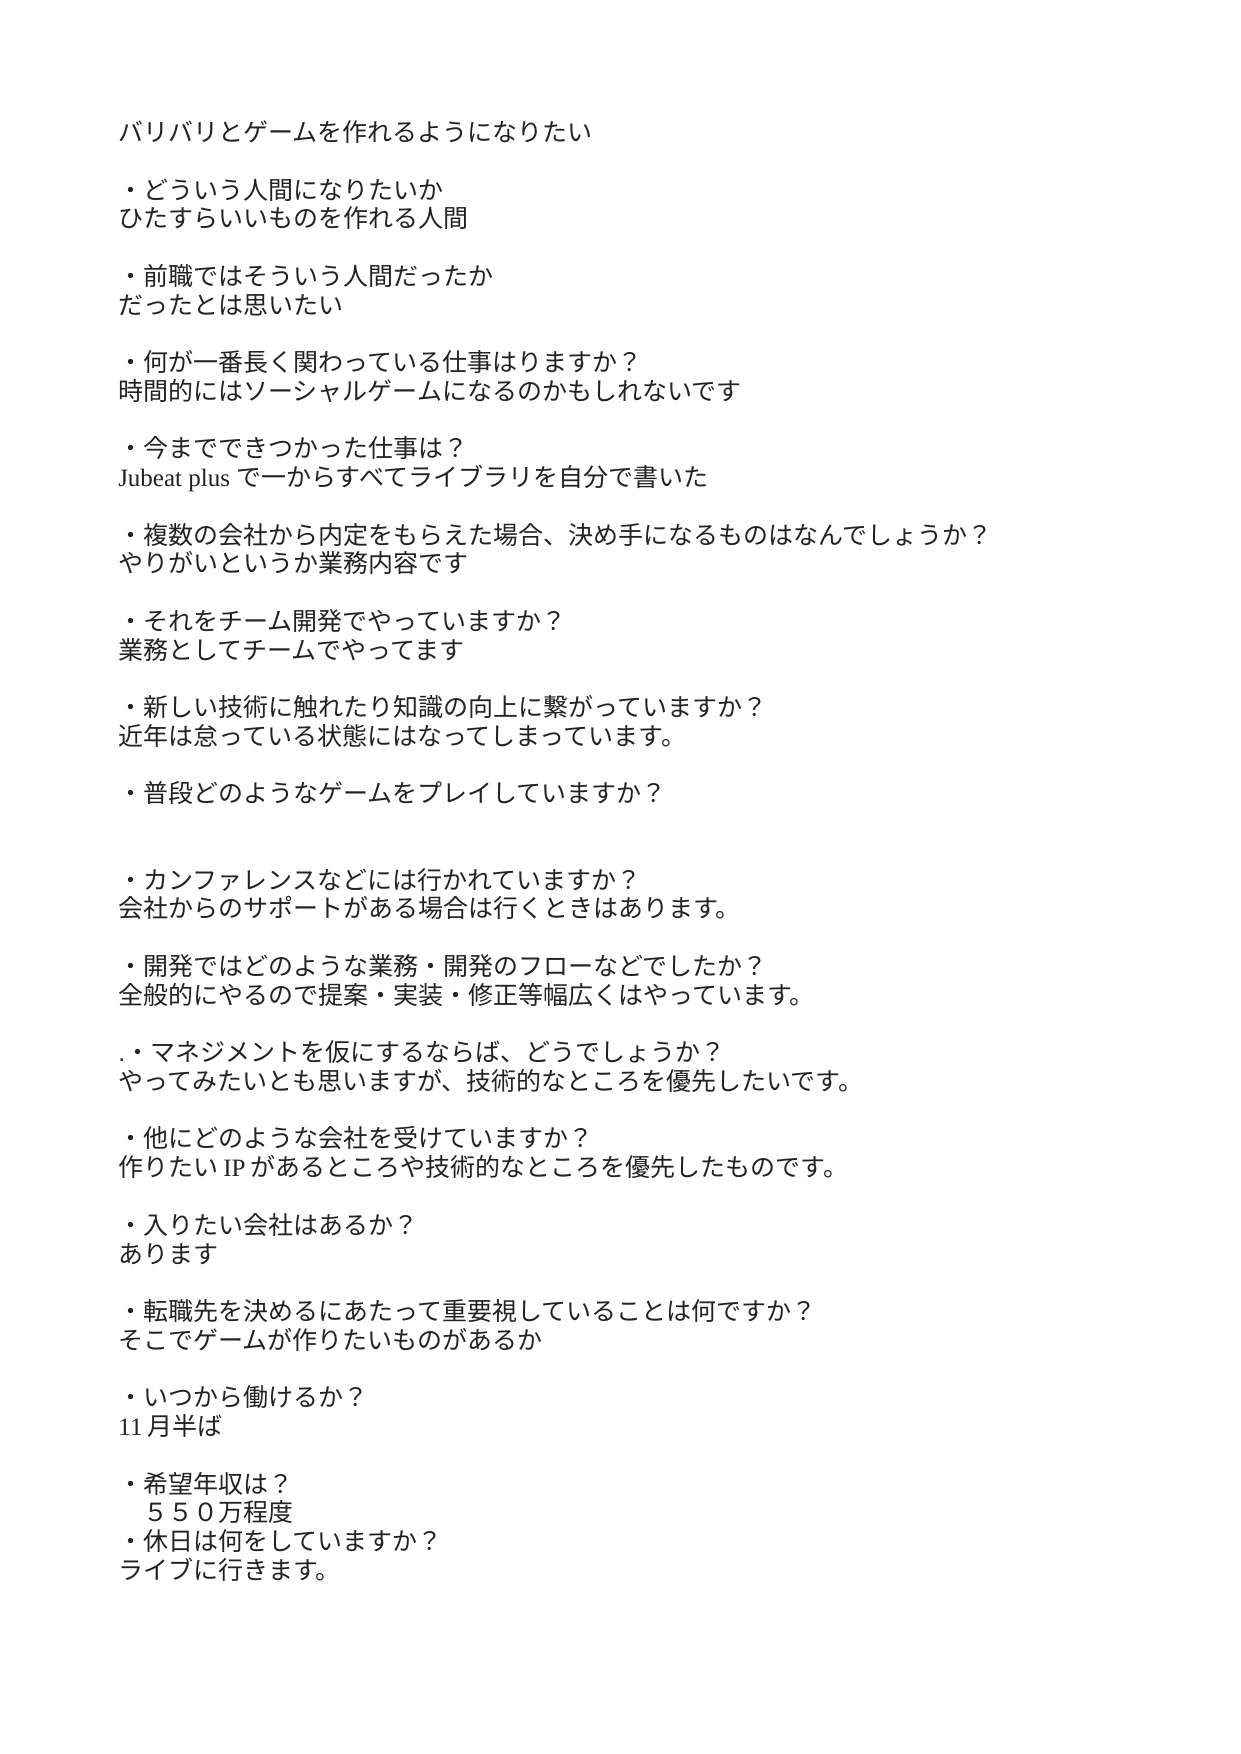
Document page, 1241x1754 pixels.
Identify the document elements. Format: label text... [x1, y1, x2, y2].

text ・どういう人間になりたいか [118, 147, 1122, 204]
text やりがいというか業務内容です [118, 549, 1122, 578]
text 全般的にやるので提案・実装・修正等幅広くはやっています。 [118, 981, 1122, 1009]
text 会社からのサポートがある場合は行くときはあります。 [118, 894, 1122, 923]
text 11月半ば [118, 1412, 1122, 1441]
text 時間的にはソーシャルゲームになるのかもしれないです [118, 377, 1122, 406]
text ・他にどのような会社を受けていますか？ [118, 1096, 1122, 1153]
text ・カンファレンスなどには行かれていますか？ [118, 837, 1122, 894]
text ・いつから働けるか？ [118, 1354, 1122, 1412]
text ・それをチーム開発でやっていますか？ [118, 607, 1122, 636]
text .・マネジメントを仮にするならば、どうでしょうか？ [118, 1009, 1122, 1067]
text ・今までできつかった仕事は？ [118, 406, 1122, 463]
text ・前職ではそういう人間だったか [118, 233, 1122, 291]
text ・何が一番長く関わっている仕事はりますか？ [118, 319, 1122, 377]
text だったとは思いたい [118, 291, 1122, 319]
text あります [118, 1239, 1122, 1268]
text 作りたいIPがあるところや技術的なところを優先したものです。 [118, 1153, 1122, 1182]
text 近年は怠っている状態にはなってしまっています。 [118, 722, 1122, 751]
text ・複数の会社から内定をもらえた場合、決め手になるものはなんでしょうか？ [118, 521, 1122, 549]
text やってみたいとも思いますが、技術的なところを優先したいです。 [118, 1067, 1122, 1096]
text ひたすらいいものを作れる人間 [118, 204, 1122, 233]
text Jubeat plus で一からすべてライブラリを自分で書いた [118, 463, 1122, 492]
text バリバリとゲームを作れるようになりたい [118, 118, 1122, 147]
text ・転職先を決めるにあたって重要視していることは何ですか？ [118, 1268, 1122, 1326]
text ・開発ではどのような業務・開発のフローなどでしたか？ [118, 923, 1122, 981]
text ・希望年収は？ ５５０万程度 ・休日は何をしていますか？ ライブに行きます。 [118, 1441, 1122, 1585]
text そこでゲームが作りたいものがあるか [118, 1326, 1122, 1354]
text ・入りたい会社はあるか？ [118, 1182, 1122, 1239]
text ・普段どのようなゲームをプレイしていますか？ [118, 751, 1122, 808]
text ・新しい技術に触れたり知識の向上に繋がっていますか？ [118, 664, 1122, 722]
text 業務としてチームでやってます [118, 636, 1122, 664]
